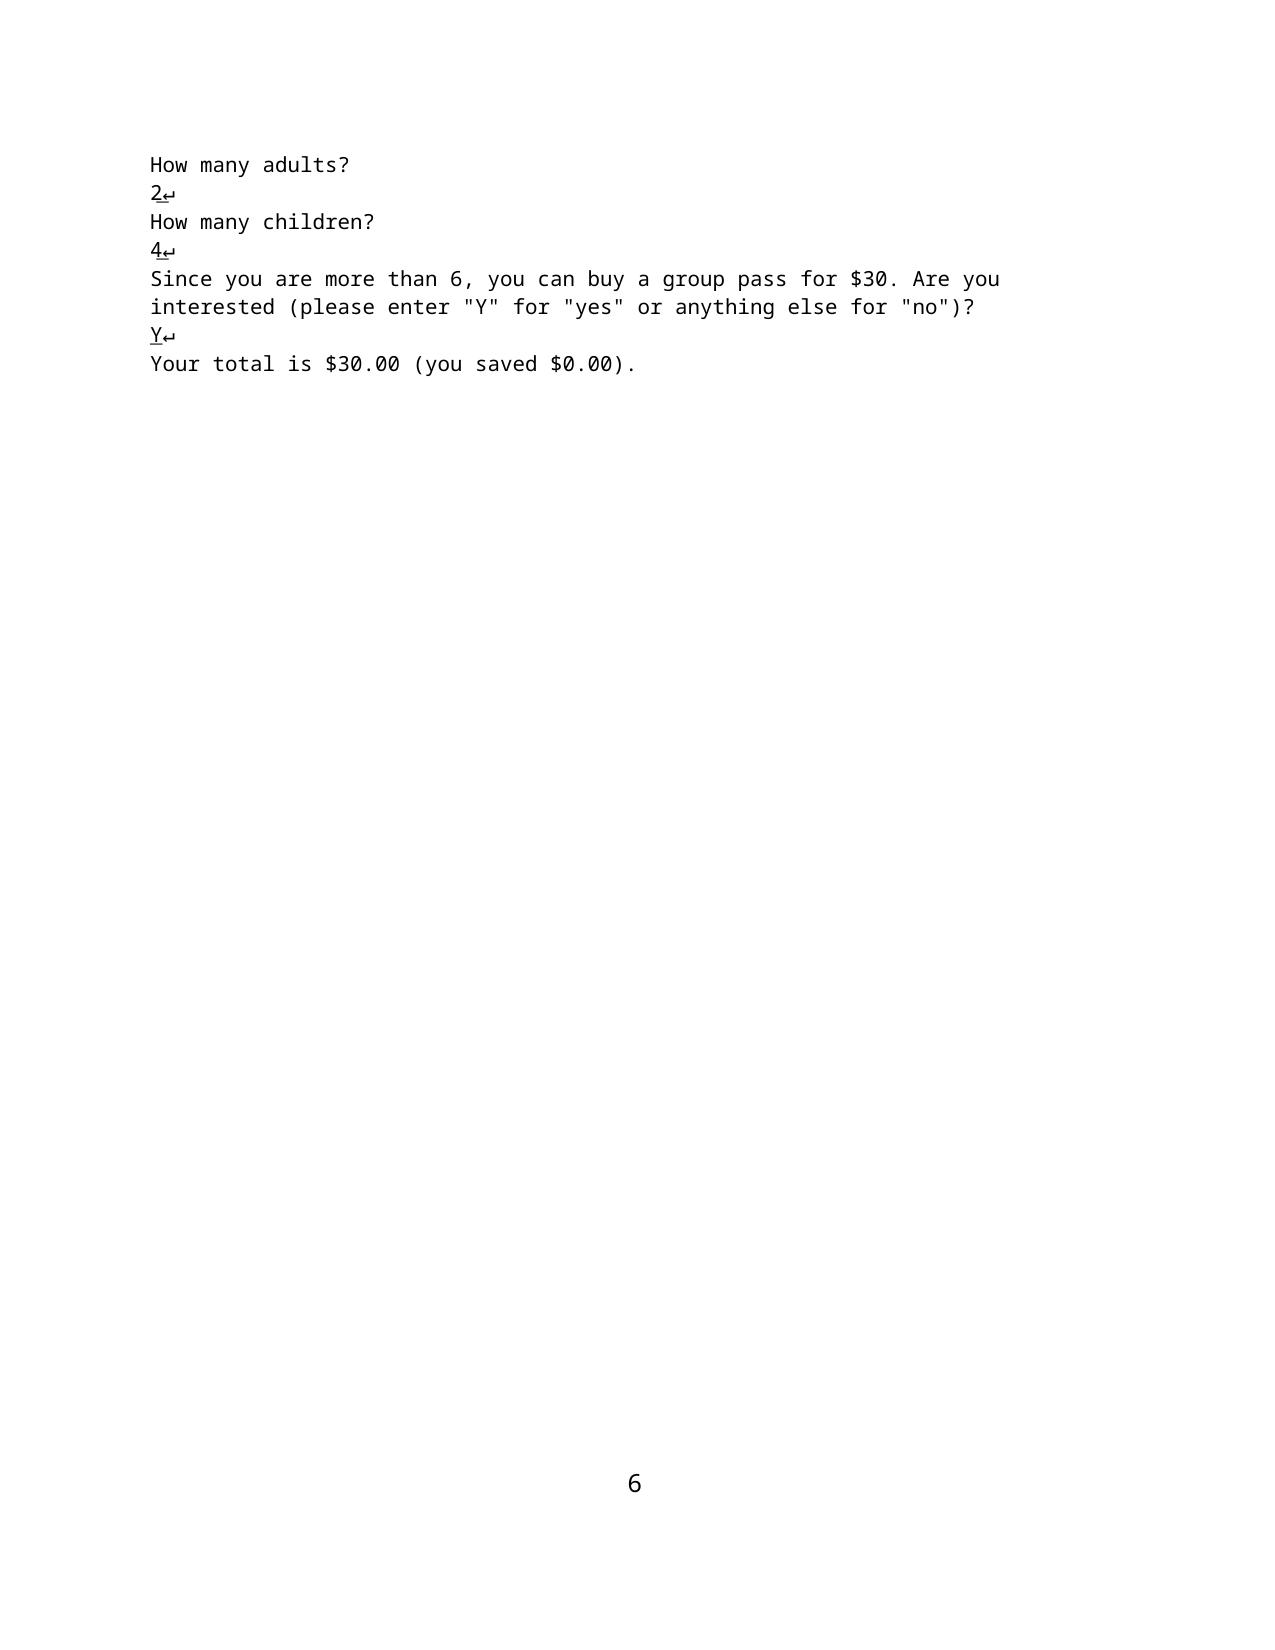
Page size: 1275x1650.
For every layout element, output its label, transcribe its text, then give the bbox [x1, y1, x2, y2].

text How many adults? [150, 150, 1125, 178]
text 2͟↵ [150, 178, 1125, 207]
text How many children? [150, 207, 1125, 235]
text Your total is $30.00 (you saved $0.00). [150, 349, 1125, 377]
text 4͟↵ [150, 235, 1125, 264]
text Since you are more than 6, you can buy a group pass for $30. Are you interested (please enter "Y" for "yes" or anything else for "no")? [150, 264, 1125, 321]
text Y͟↵ [150, 321, 1125, 349]
